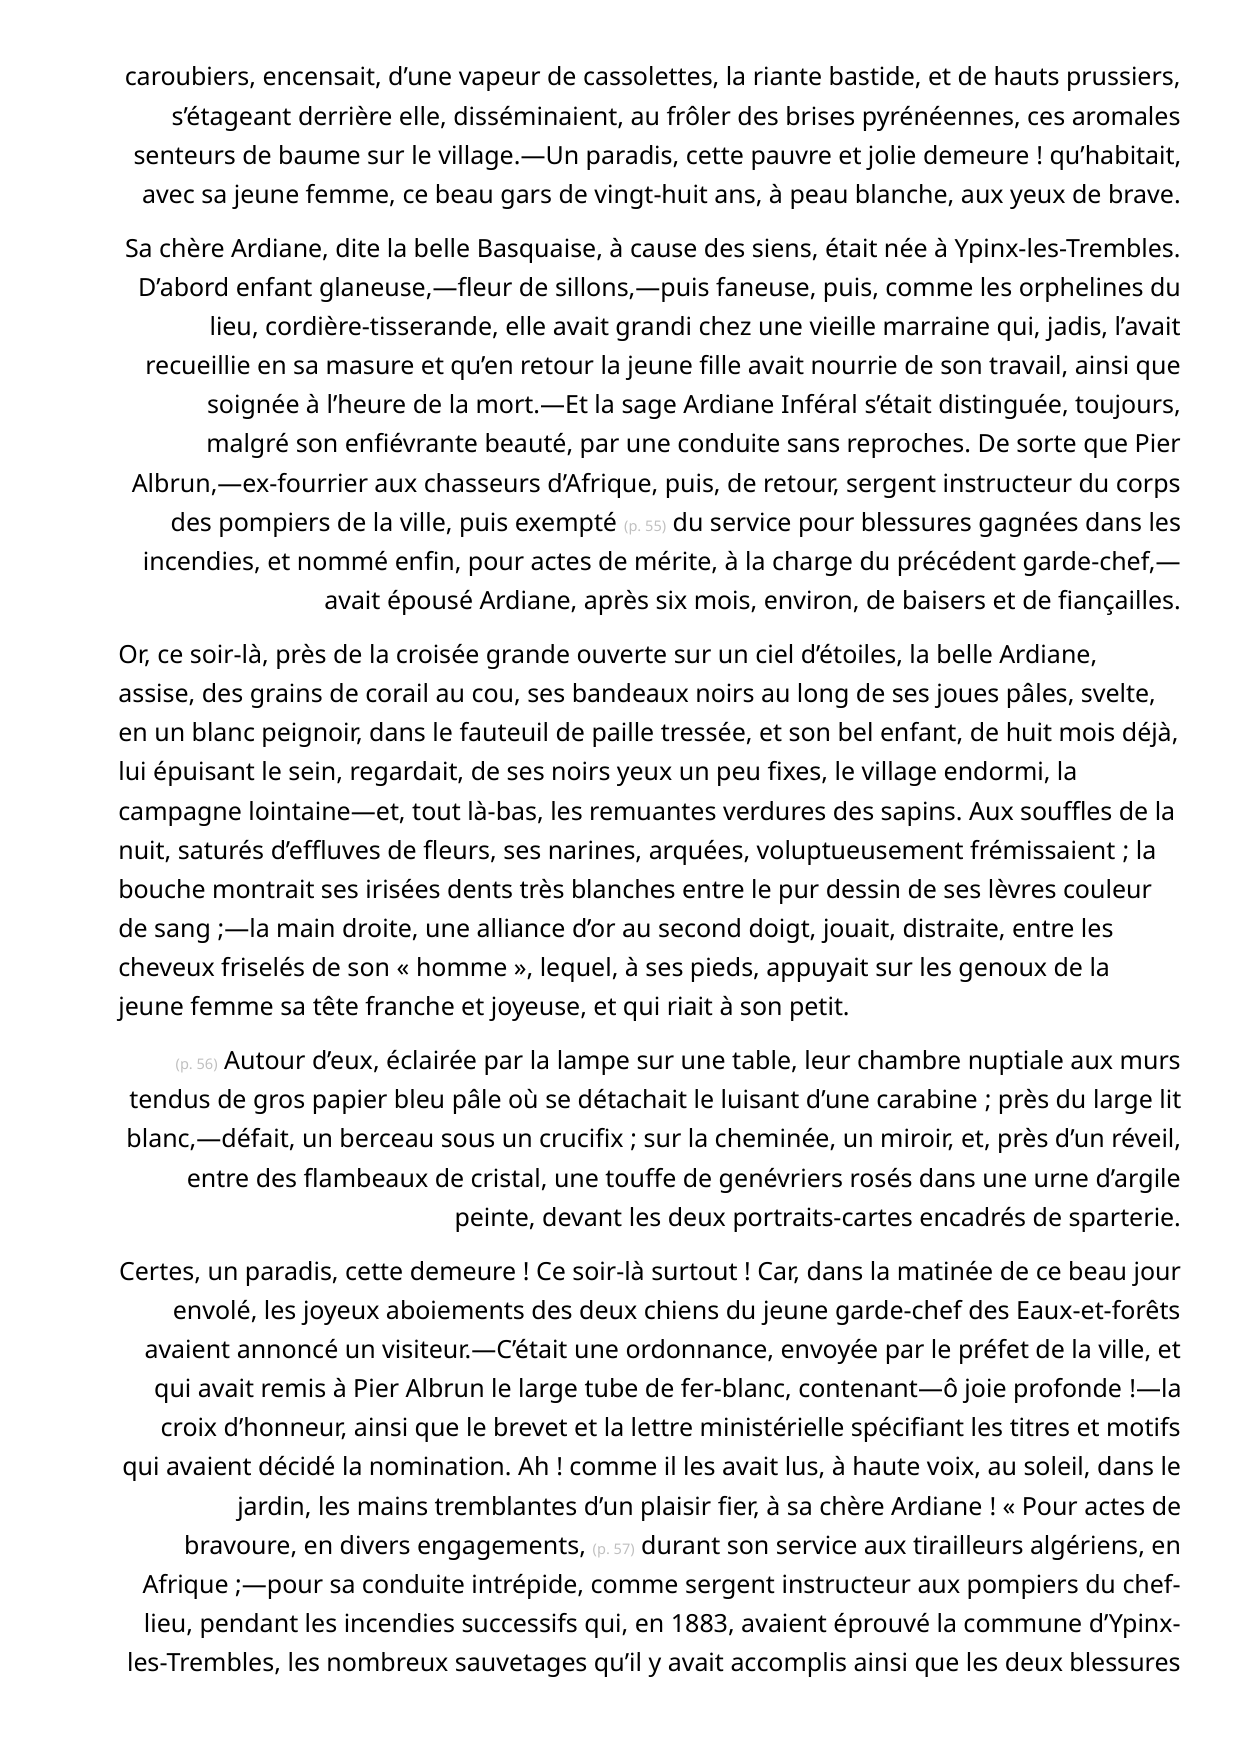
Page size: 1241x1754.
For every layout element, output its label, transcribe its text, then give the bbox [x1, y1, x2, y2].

text (p. 56) Autour d’eux, éclairée par la lampe sur une table, leur chambre nuptiale aux murs tendus de gros papier bleu pâle où se détachait le luisant d’une carabine ; près du large lit blanc,—défait, un berceau sous un crucifix ; sur la cheminée, un miroir, et, près d’un réveil, entre des flambeaux de cristal, une touffe de genévriers rosés dans une urne d’argile peinte, devant les deux portraits-cartes encadrés de sparterie. [118, 1043, 1181, 1233]
text caroubiers, encensait, d’une vapeur de cassolettes, la riante bastide, et de hauts prussiers, s’étageant derrière elle, disséminaient, au frôler des brises pyrénéennes, ces aromales senteurs de baume sur le village.—Un paradis, cette pauvre et jolie demeure ! qu’habitait, avec sa jeune femme, ce beau gars de vingt-huit ans, à peau blanche, aux yeux de brave. [118, 59, 1181, 211]
text Certes, un paradis, cette demeure ! Ce soir-là surtout ! Car, dans la matinée de ce beau jour envolé, les joyeux aboiements des deux chiens du jeune garde-chef des Eaux-et-forêts avaient annoncé un visiteur.—C’était une ordonnance, envoyée par le préfet de la ville, et qui avait remis à Pier Albrun le large tube de fer-blanc, contenant—ô joie profonde !—la croix d’honneur, ainsi que le brevet et la lettre ministérielle spécifiant les titres et motifs qui avaient décidé la nomination. Ah ! comme il les avait lus, à haute voix, au soleil, dans le jardin, les mains tremblantes d’un plaisir fier, à sa chère Ardiane ! « Pour actes de bravoure, en divers engagements, (p. 57) durant son service aux tirailleurs algériens, en Afrique ;—pour sa conduite intrépide, comme sergent instructeur aux pompiers du chef-lieu, pendant les incendies successifs qui, en 1883, avaient éprouvé la commune d’Ypinx-les-Trembles, les nombreux sauvetages qu’il y avait accomplis ainsi que les deux blessures [118, 1253, 1181, 1679]
text Or, ce soir-là, près de la croisée grande ouverte sur un ciel d’étoiles, la belle Ardiane, assise, des grains de corail au cou, ses bandeaux noirs au long de ses joues pâles, svelte, en un blanc peignoir, dans le fauteuil de paille tressée, et son bel enfant, de huit mois déjà, lui épuisant le sein, regardait, de ses noirs yeux un peu fixes, le village endormi, la campagne lointaine—et, tout là-bas, les remuantes verdures des sapins. Aux souffles de la nuit, saturés d’effluves de fleurs, ses narines, arquées, voluptueusement frémissaient ; la bouche montrait ses irisées dents très blanches entre le pur dessin de ses lèvres couleur de sang ;—la main droite, une alliance d’or au second doigt, jouait, distraite, entre les cheveux friselés de son « homme », lequel, à ses pieds, appuyait sur les genoux de la jeune femme sa tête franche et joyeuse, et qui riait à son petit. [118, 637, 1181, 1023]
text Sa chère Ardiane, dite la belle Basquaise, à cause des siens, était née à Ypinx-les-Trembles. D’abord enfant glaneuse,—fleur de sillons,—puis faneuse, puis, comme les orphelines du lieu, cordière-tisserande, elle avait grandi chez une vieille marraine qui, jadis, l’avait recueillie en sa masure et qu’en retour la jeune fille avait nourrie de son travail, ainsi que soignée à l’heure de la mort.—Et la sage Ardiane Inféral s’était distinguée, toujours, malgré son enfiévrante beauté, par une conduite sans reproches. De sorte que Pier Albrun,—ex-fourrier aux chasseurs d’Afrique, puis, de retour, sergent instructeur du corps des pompiers de la ville, puis exempté (p. 55) du service pour blessures gagnées dans les incendies, et nommé enfin, pour actes de mérite, à la charge du précédent garde-chef,—avait épousé Ardiane, après six mois, environ, de baisers et de fiançailles. [118, 230, 1181, 617]
